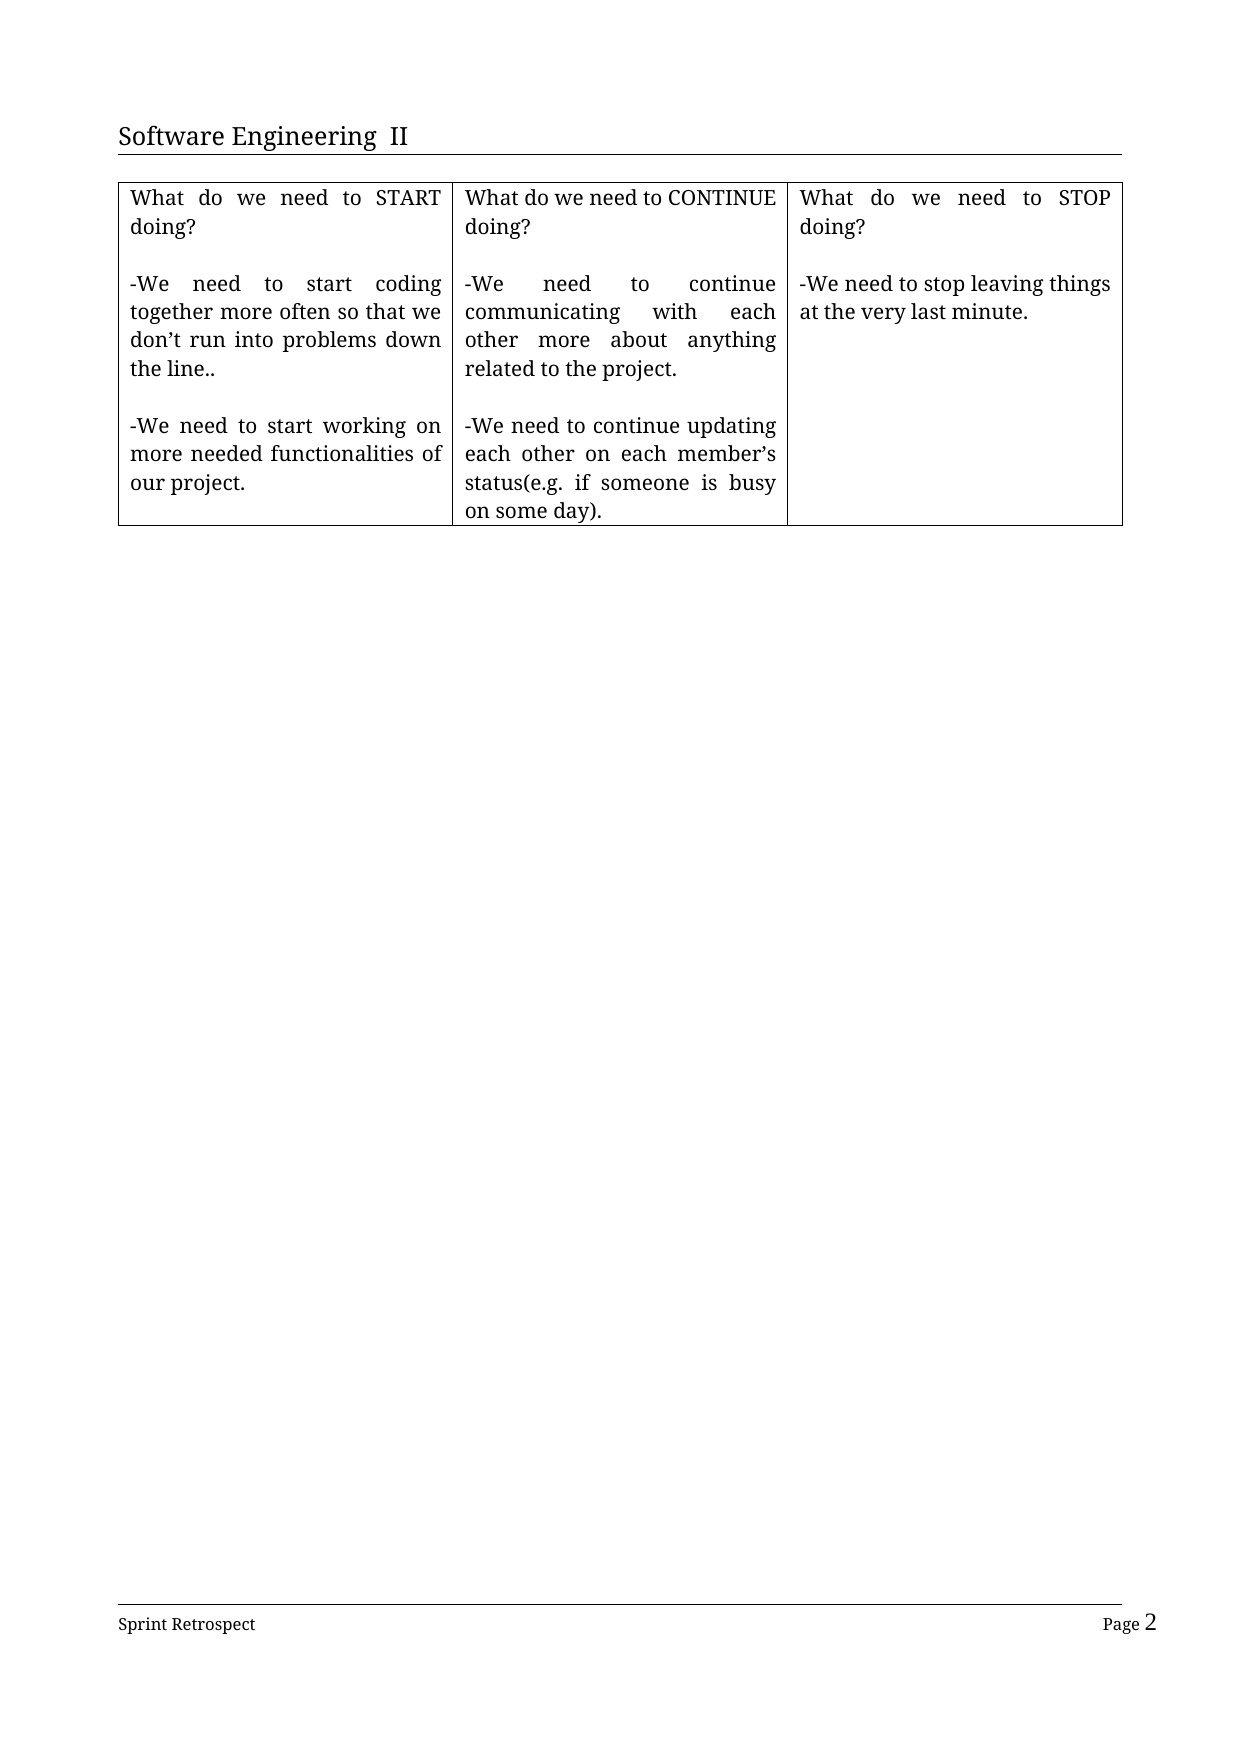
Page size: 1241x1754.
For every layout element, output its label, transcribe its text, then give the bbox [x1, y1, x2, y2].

table_header What do we need to START doing? -We need to start coding together more often so that we don’t run into problems down the line.. -We need to start working on more needed functionalities of our project. [119, 183, 452, 524]
table_header What do we need to STOP doing? -We need to stop leaving things at the very last minute. [788, 183, 1122, 524]
table_header What do we need to CONTINUE doing? -We need to continue communicating with each other more about anything related to the project. -We need to continue updating each other on each member’s status(e.g. if someone is busy on some day). [453, 183, 787, 524]
